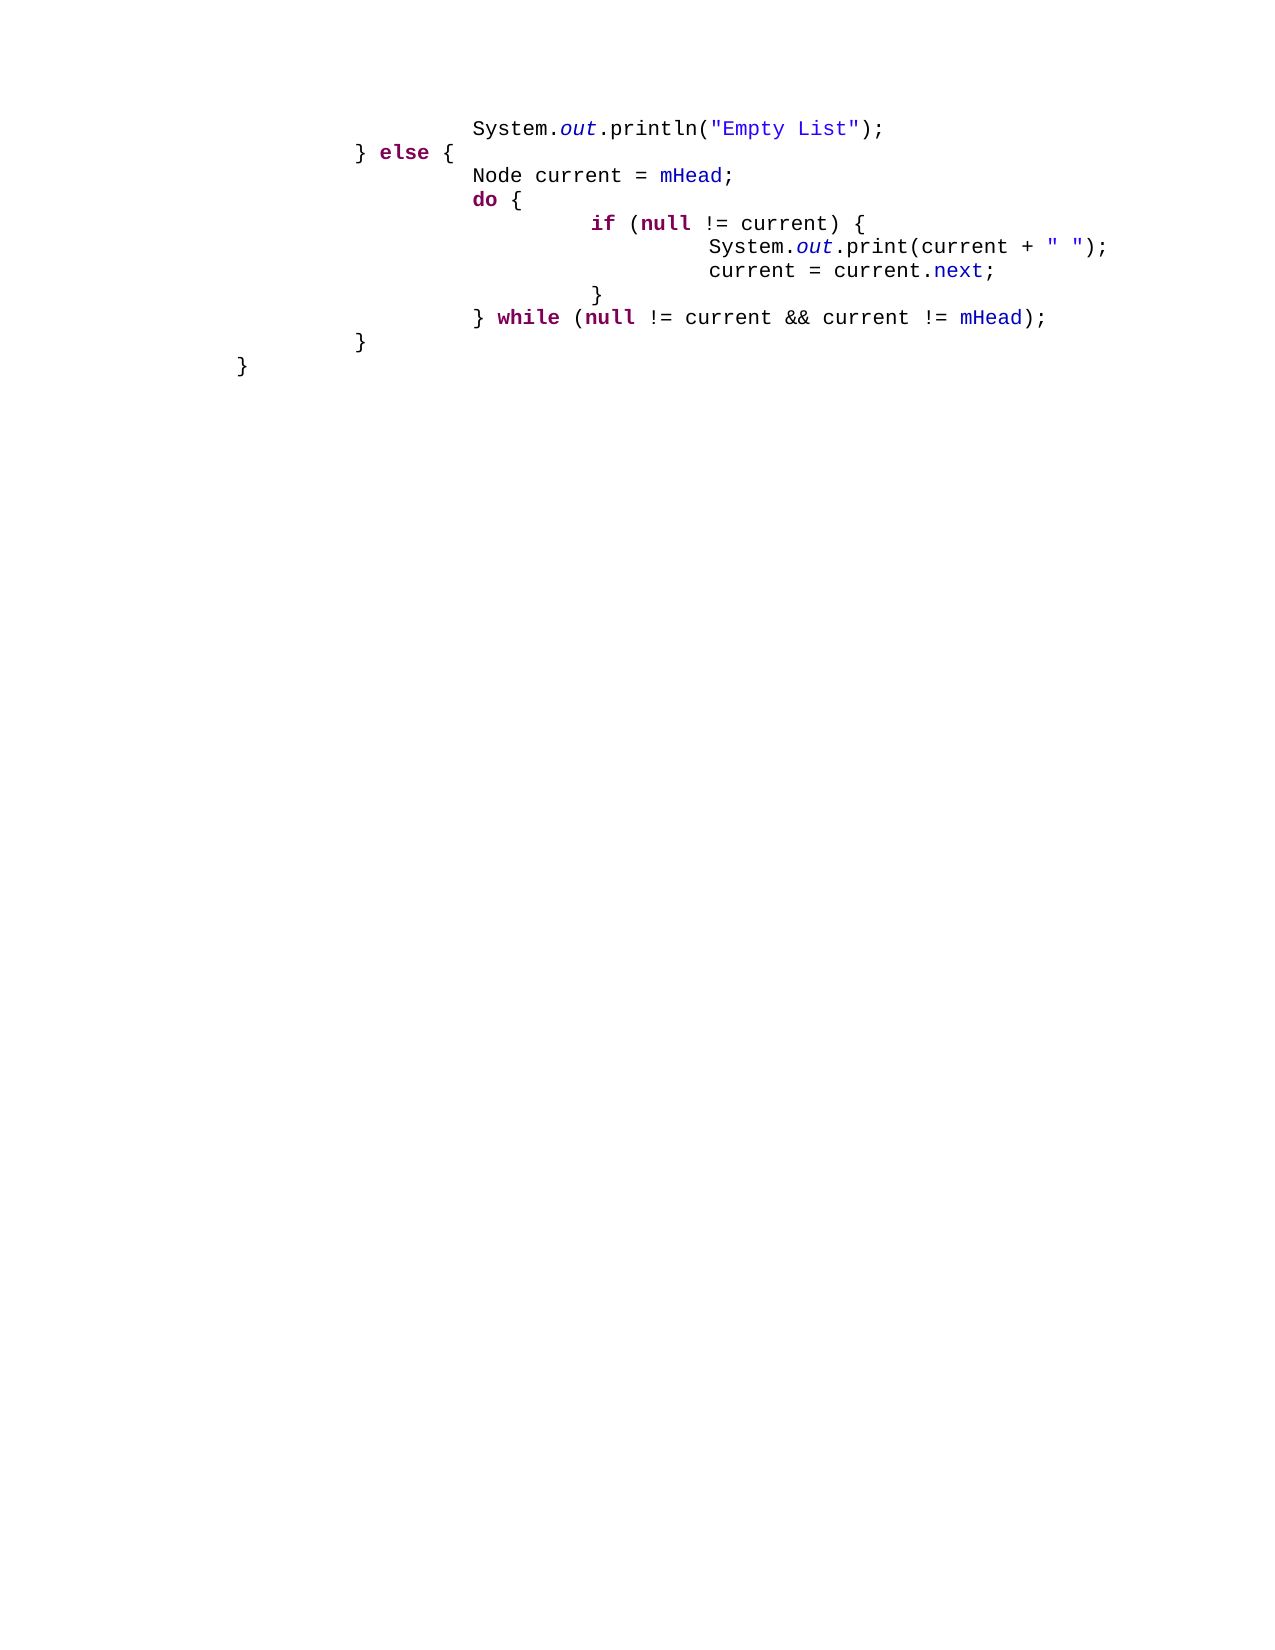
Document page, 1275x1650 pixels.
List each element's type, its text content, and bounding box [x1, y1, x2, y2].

text do { [118, 189, 1157, 213]
text } [118, 331, 1157, 354]
text System.out.println("Empty List"); [118, 118, 1157, 142]
text } while (null != current && current != mHead); [118, 307, 1157, 331]
text } [118, 354, 1157, 378]
text System.out.print(current + " "); [118, 236, 1157, 260]
text } [118, 284, 1157, 307]
text } else { [118, 142, 1157, 165]
text current = current.next; [118, 260, 1157, 284]
text if (null != current) { [118, 213, 1157, 236]
text Node current = mHead; [118, 165, 1157, 189]
